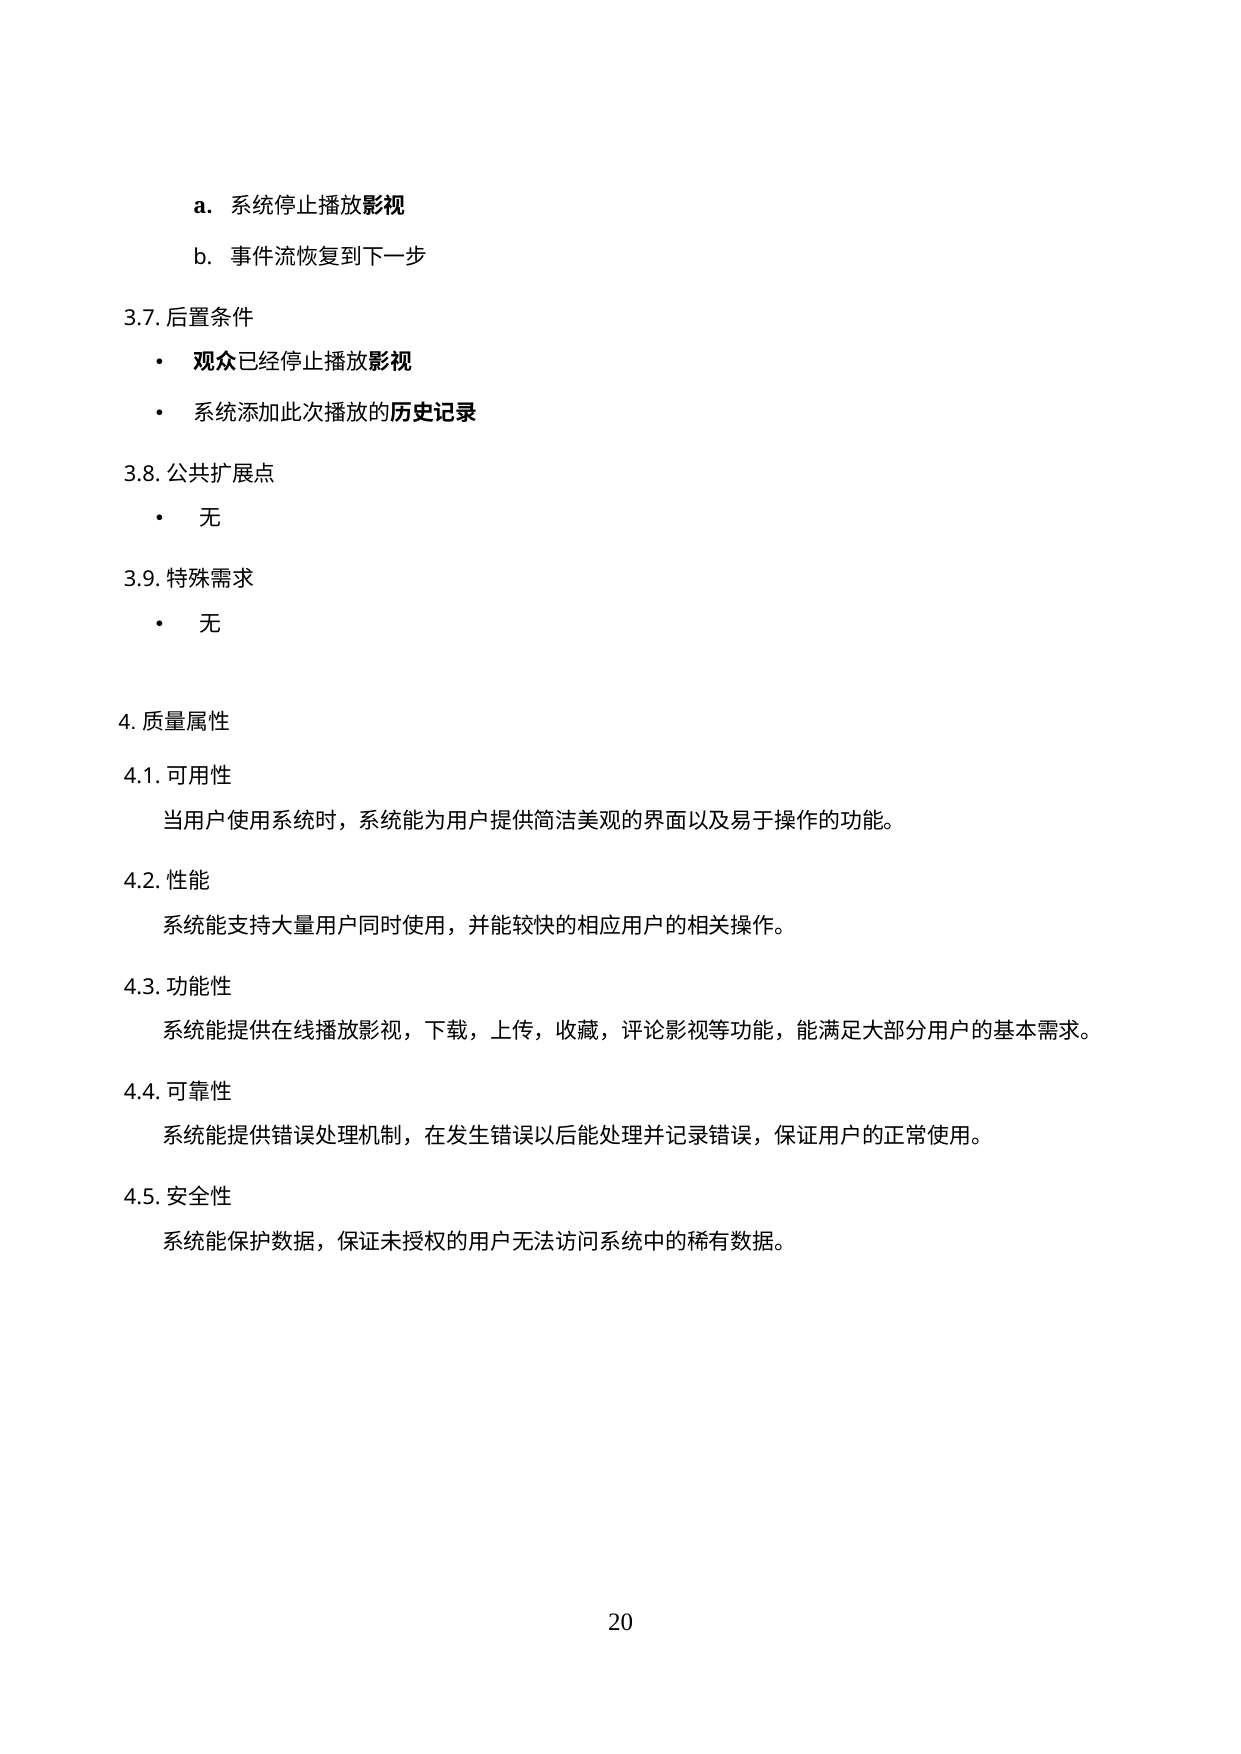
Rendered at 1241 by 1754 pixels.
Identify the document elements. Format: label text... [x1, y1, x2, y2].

list 无 [156, 500, 1123, 532]
list 系统停止播放影视 [193, 188, 1123, 219]
subtitle 公共扩展点 [118, 456, 1123, 487]
text 当用户使用系统时，系统能为用户提供简洁美观的界面以及易于操作的功能。 [118, 803, 1123, 834]
subtitle 质量属性 [118, 704, 1123, 736]
list 事件流恢复到下一步 [193, 239, 1123, 270]
subtitle 特殊需求 [118, 561, 1123, 593]
list 系统添加此次播放的历史记录 [156, 395, 1123, 427]
subtitle 安全性 [118, 1179, 1123, 1211]
subtitle 后置条件 [118, 299, 1123, 331]
list 无 [156, 606, 1123, 637]
subtitle 性能 [118, 863, 1123, 895]
text 系统能保护数据，保证未授权的用户无法访问系统中的稀有数据。 [118, 1224, 1123, 1255]
text 系统能提供在线播放影视，下载，上传，收藏，评论影视等功能，能满足大部分用户的基本需求。 [118, 1013, 1123, 1045]
subtitle 功能性 [118, 969, 1123, 1000]
text 系统能提供错误处理机制，在发生错误以后能处理并记录错误，保证用户的正常使用。 [118, 1118, 1123, 1150]
subtitle 可用性 [118, 758, 1123, 790]
list 观众已经停止播放影视 [156, 344, 1123, 376]
subtitle 可靠性 [118, 1074, 1123, 1106]
text 系统能支持大量用户同时使用，并能较快的相应用户的相关操作。 [118, 908, 1123, 940]
